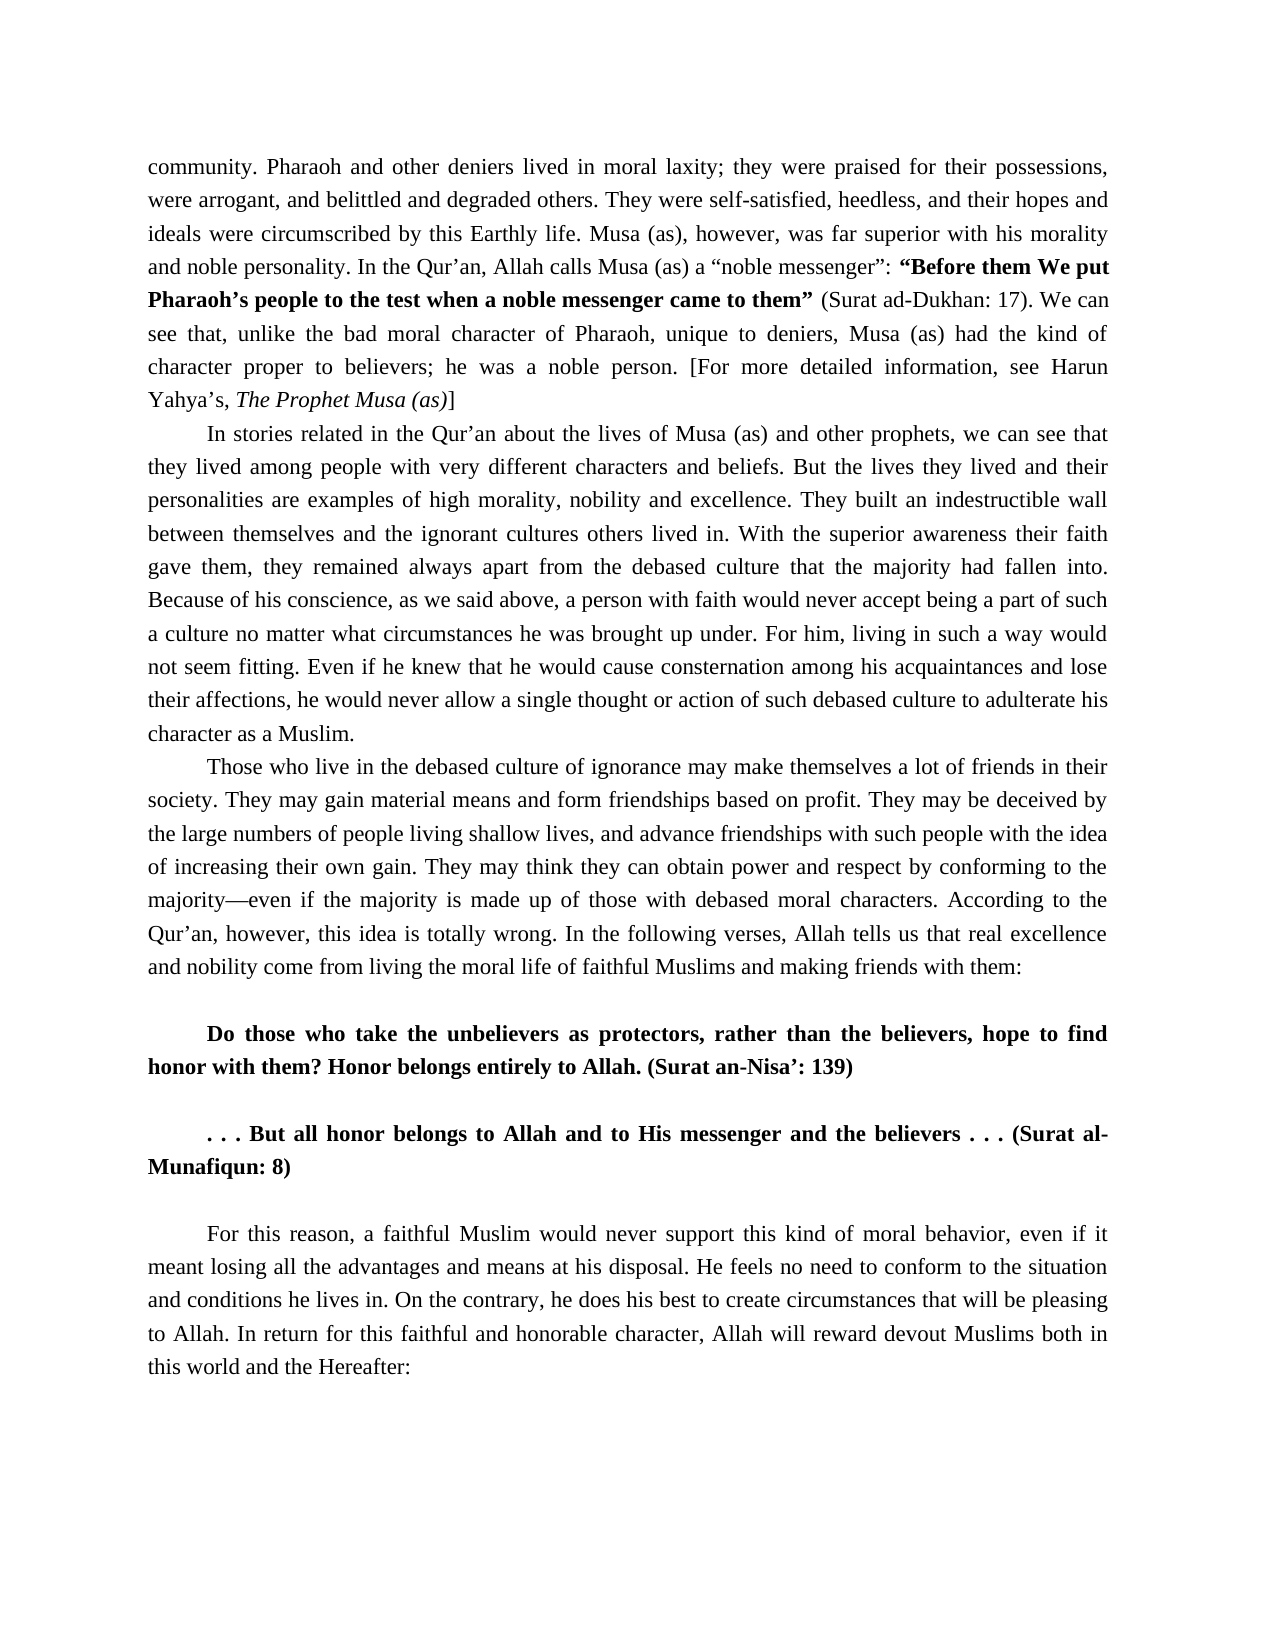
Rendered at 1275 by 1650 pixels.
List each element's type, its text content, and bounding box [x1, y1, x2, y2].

text . . . But all honor belongs to Allah and to His messenger and the believers . . . (Surat al-Munafiqun: 8) [148, 1114, 1110, 1181]
text For this reason, a faithful Muslim would never support this kind of moral behavior, even if it meant losing all the advantages and means at his disposal. He feels no need to conform to the situation and conditions he lives in. On the contrary, he does his best to create circumstances that will be pleasing to Allah. In return for this faithful and honorable character, Allah will reward devout Muslims both in this world and the Hereafter: [148, 1214, 1110, 1381]
text In stories related in the Qur’an about the lives of Musa (as) and other prophets, we can see that they lived among people with very different characters and beliefs. But the lives they lived and their personalities are examples of high morality, nobility and excellence. They built an indestructible wall between themselves and the ignorant cultures others lived in. With the superior awareness their faith gave them, they remained always apart from the debased culture that the majority had fallen into. Because of his conscience, as we said above, a person with faith would never accept being a part of such a culture no matter what circumstances he was brought up under. For him, living in such a way would not seem fitting. Even if he knew that he would cause consternation among his acquaintances and lose their affections, he would never allow a single thought or action of such debased culture to adulterate his character as a Muslim. [148, 414, 1110, 748]
text Do those who take the unbelievers as protectors, rather than the believers, hope to find honor with them? Honor belongs entirely to Allah. (Surat an-Nisa’: 139) [148, 1014, 1110, 1081]
text Those who live in the debased culture of ignorance may make themselves a lot of friends in their society. They may gain material means and form friendships based on profit. They may be deceived by the large numbers of people living shallow lives, and advance friendships with such people with the idea of increasing their own gain. They may think they can obtain power and respect by conforming to the majority—even if the majority is made up of those with debased moral characters. According to the Qur’an, however, this idea is totally wrong. In the following verses, Allah tells us that real excellence and nobility come from living the moral life of faithful Muslims and making friends with them: [148, 748, 1110, 981]
text community. Pharaoh and other deniers lived in moral laxity; they were praised for their possessions, were arrogant, and belittled and degraded others. They were self-satisfied, heedless, and their hopes and ideals were circumscribed by this Earthly life. Musa (as), however, was far superior with his morality and noble personality. In the Qur’an, Allah calls Musa (as) a “noble messenger”: “Before them We put Pharaoh’s people to the test when a noble messenger came to them” (Surat ad-Dukhan: 17). We can see that, unlike the bad moral character of Pharaoh, unique to deniers, Musa (as) had the kind of character proper to believers; he was a noble person. [For more detailed information, see Harun Yahya’s, The Prophet Musa (as)] [148, 148, 1110, 414]
